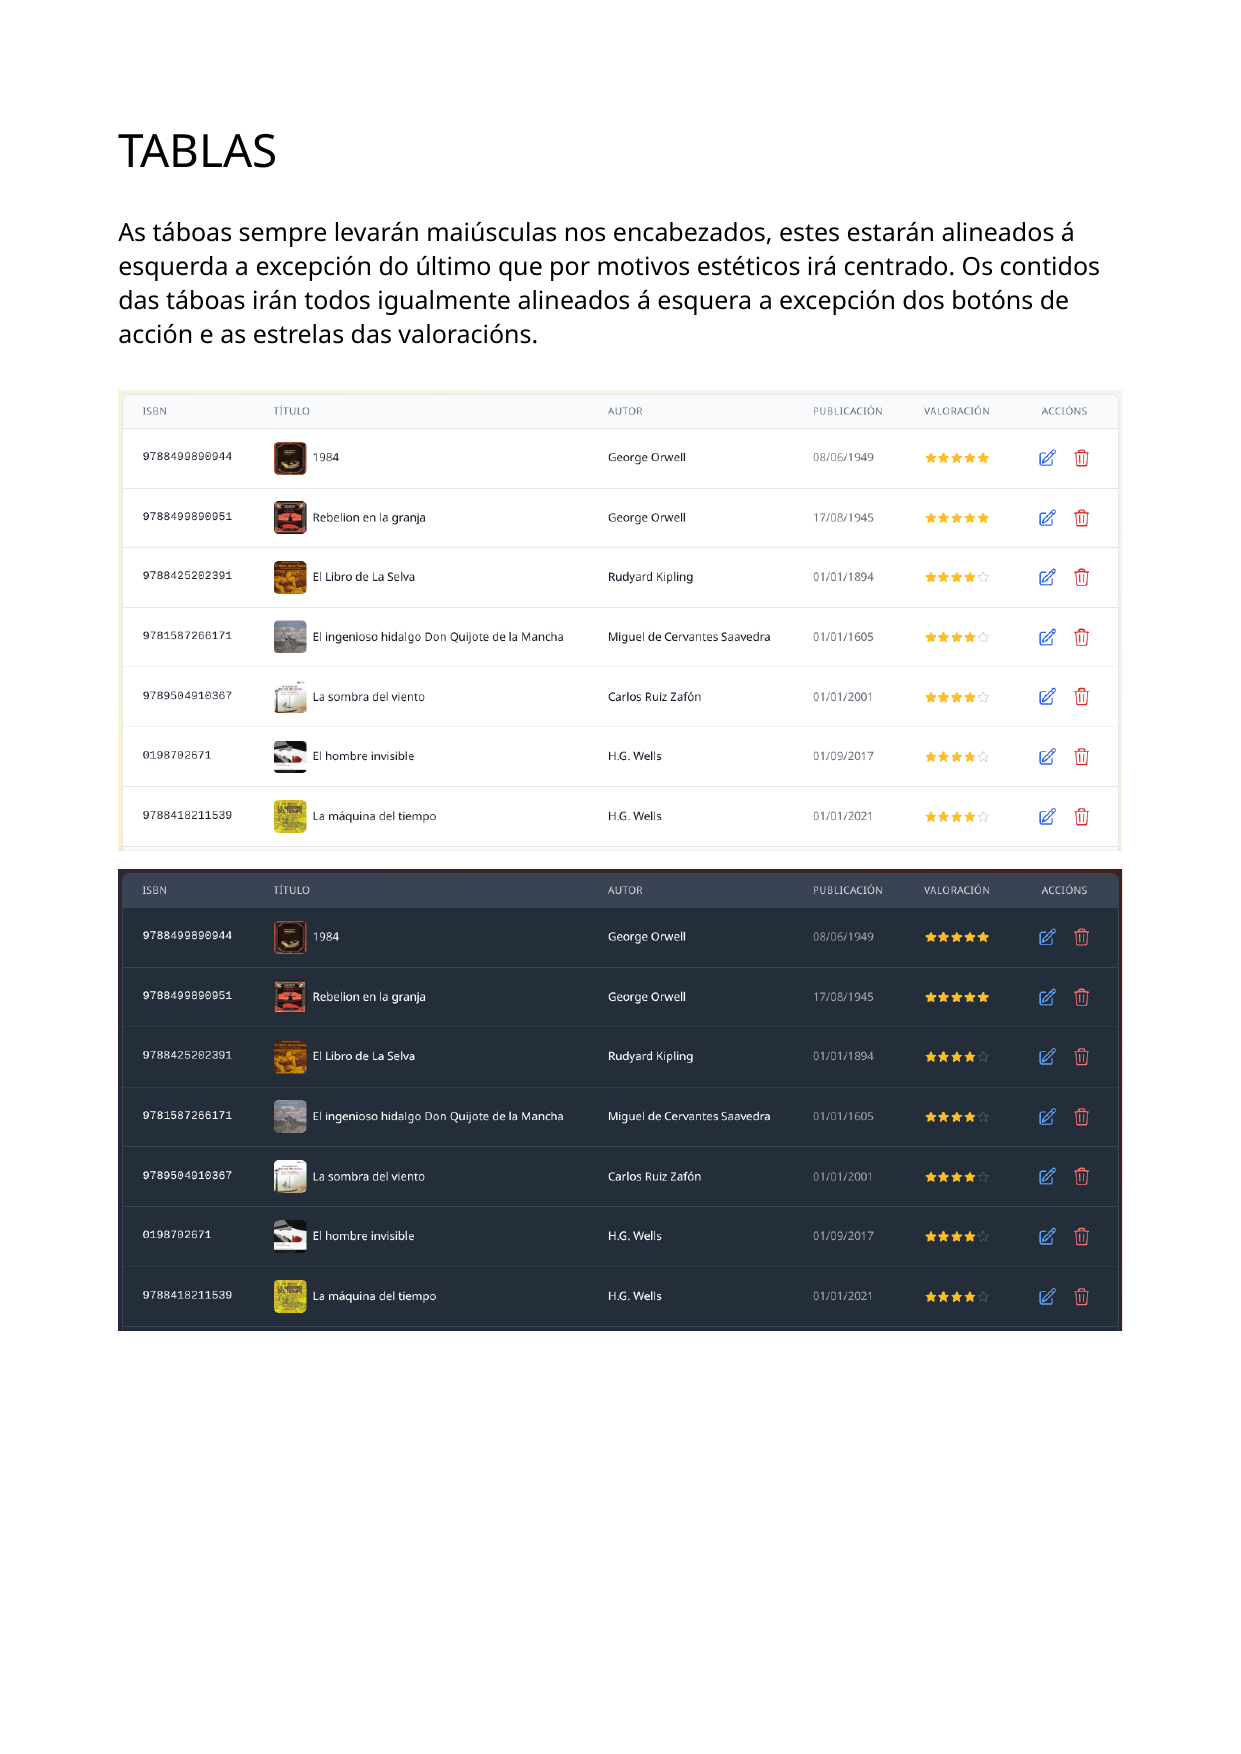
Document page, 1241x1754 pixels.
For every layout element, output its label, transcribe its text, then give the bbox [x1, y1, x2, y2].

picture [118, 869, 1123, 1331]
text TABLAS [118, 118, 1122, 181]
picture [118, 390, 1123, 851]
text As táboas sempre levarán maiúsculas nos encabezados, estes estarán alineados á esquerda a excepción do último que por motivos estéticos irá centrado. Os contidos das táboas irán todos igualmente alineados á esquera a excepción dos botóns de acción e as estrelas das valoracións. [118, 214, 1122, 351]
